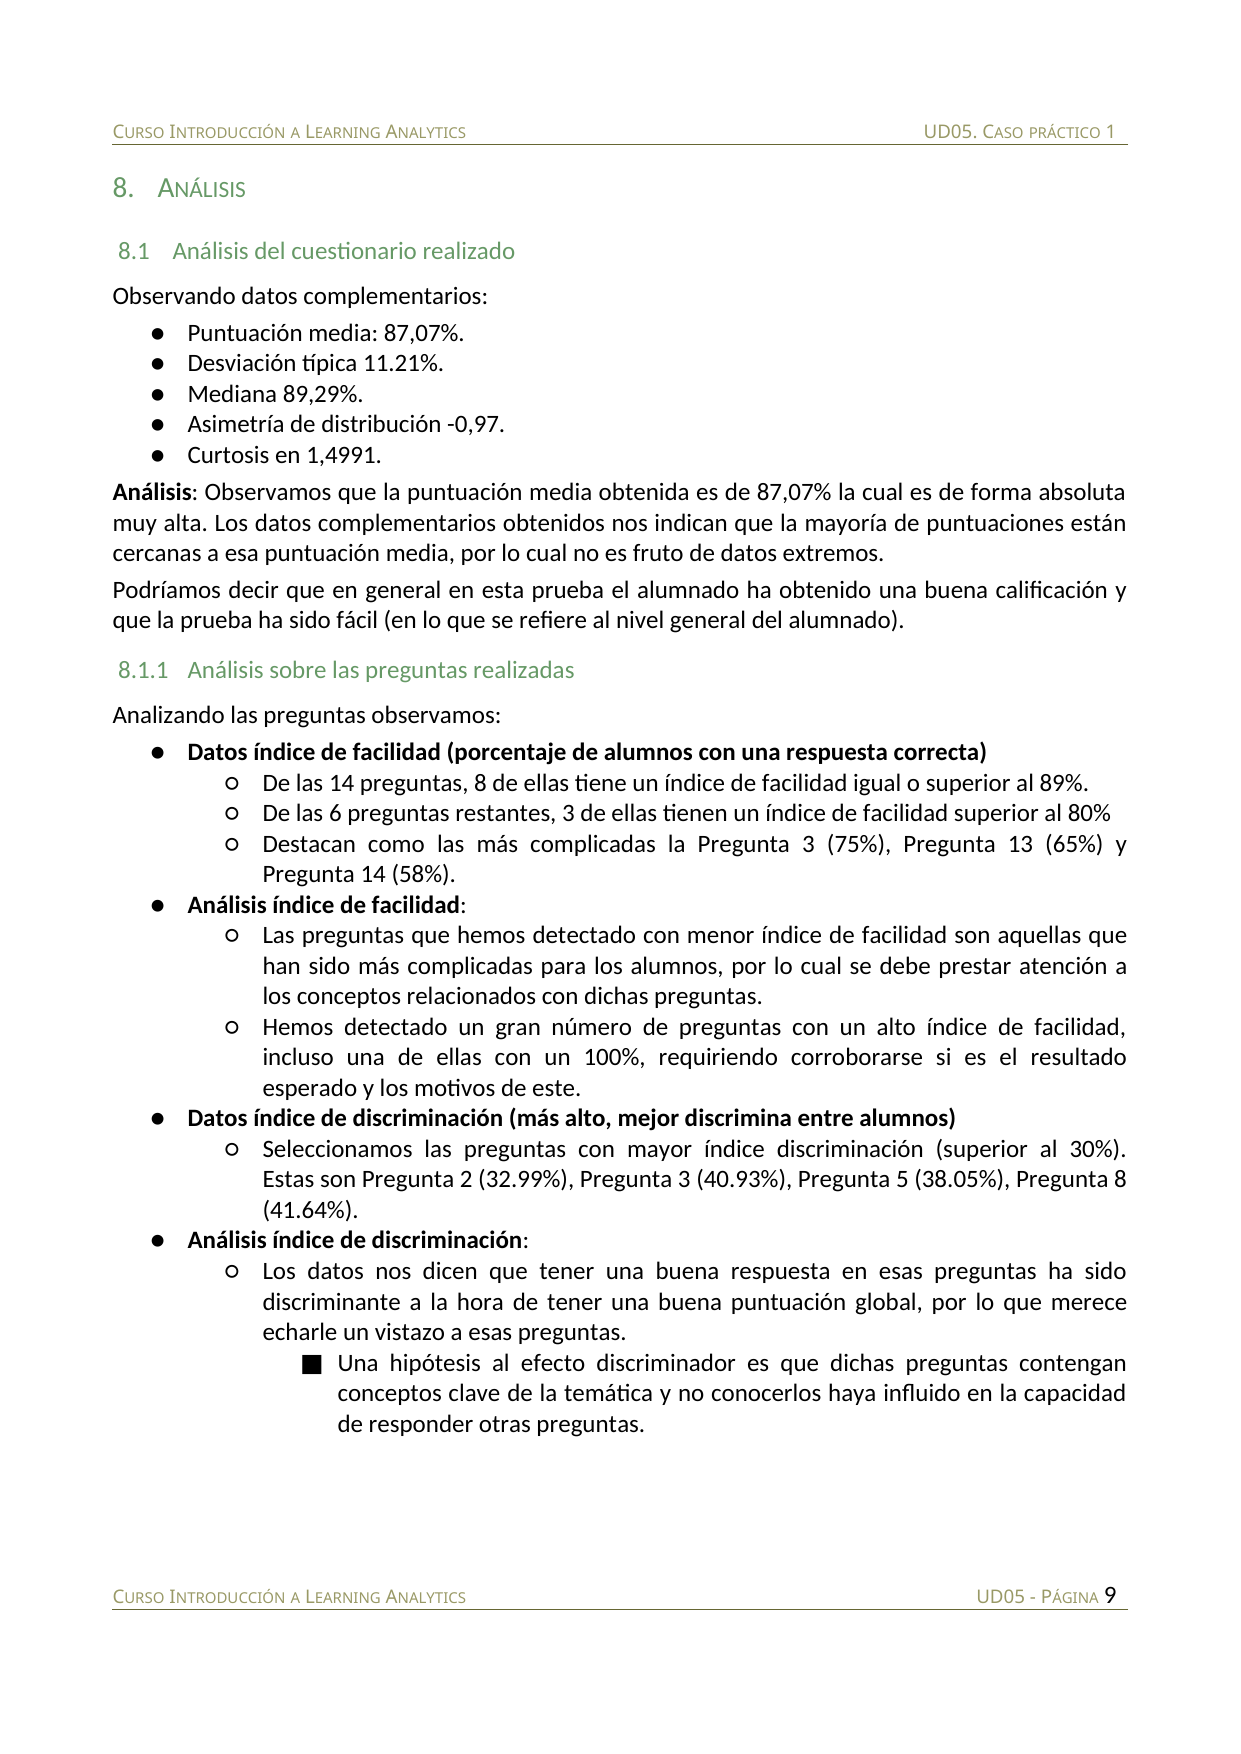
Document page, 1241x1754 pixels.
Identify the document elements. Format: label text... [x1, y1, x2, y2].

list Seleccionamos las preguntas con mayor índice discriminación (superior al 30%). Estas son Pregunta 2 (32.99%), Pregunta 3 (40.93%), Pregunta 5 (38.05%), Pregunta 8 (41.64%). [225, 1133, 1128, 1225]
list Los datos nos dicen que tener una buena respuesta en esas preguntas ha sido discriminante a la hora de tener una buena puntuación global, por lo que merece echarle un vistazo a esas preguntas. [225, 1255, 1128, 1347]
list Datos índice de facilidad (porcentaje de alumnos con una respuesta correcta) [150, 736, 1128, 767]
list Datos índice de discriminación (más alto, mejor discrimina entre alumnos) [150, 1103, 1128, 1133]
subtitle Análisis del cuestionario realizado [112, 235, 1128, 265]
text Podríamos decir que en general en esta prueba el alumnado ha obtenido una buena calificación y que la prueba ha sido fácil (en lo que se refiere al nivel general del alumnado). [112, 574, 1128, 635]
text Observando datos complementarios: [112, 280, 1128, 311]
subtitle Análisis sobre las preguntas realizadas [112, 654, 1128, 684]
list Análisis índice de discriminación: [150, 1225, 1128, 1255]
list Asimetría de distribución -0,97. [150, 409, 1128, 439]
list Curtosis en 1,4991. [150, 439, 1128, 470]
text Analizando las preguntas observamos: [112, 699, 1128, 730]
list Análisis índice de facilidad: [150, 889, 1128, 919]
list Puntuación media: 87,07%. [150, 317, 1128, 348]
list Desviación típica 11.21%. [150, 348, 1128, 378]
list Las preguntas que hemos detectado con menor índice de facilidad son aquellas que han sido más complicadas para los alumnos, por lo cual se debe prestar atención a los conceptos relacionados con dichas preguntas. [225, 919, 1128, 1011]
subtitle Análisis [112, 169, 1128, 205]
list De las 6 preguntas restantes, 3 de ellas tienen un índice de facilidad superior al 80% [225, 797, 1128, 828]
list De las 14 preguntas, 8 de ellas tiene un índice de facilidad igual o superior al 89%. [225, 767, 1128, 797]
list Hemos detectado un gran número de preguntas con un alto índice de facilidad, incluso una de ellas con un 100%, requiriendo corroborarse si es el resultado esperado y los motivos de este. [225, 1011, 1128, 1103]
text Análisis: Observamos que la puntuación media obtenida es de 87,07% la cual es de forma absoluta muy alta. Los datos complementarios obtenidos nos indican que la mayoría de puntuaciones están cercanas a esa puntuación media, por lo cual no es fruto de datos extremos. [112, 476, 1128, 568]
list Mediana 89,29%. [150, 378, 1128, 409]
list Destacan como las más complicadas la Pregunta 3 (75%), Pregunta 13 (65%) y Pregunta 14 (58%). [225, 828, 1128, 889]
list Una hipótesis al efecto discriminador es que dichas preguntas contengan conceptos clave de la temática y no conocerlos haya influido en la capacidad de responder otras preguntas. [300, 1347, 1128, 1438]
